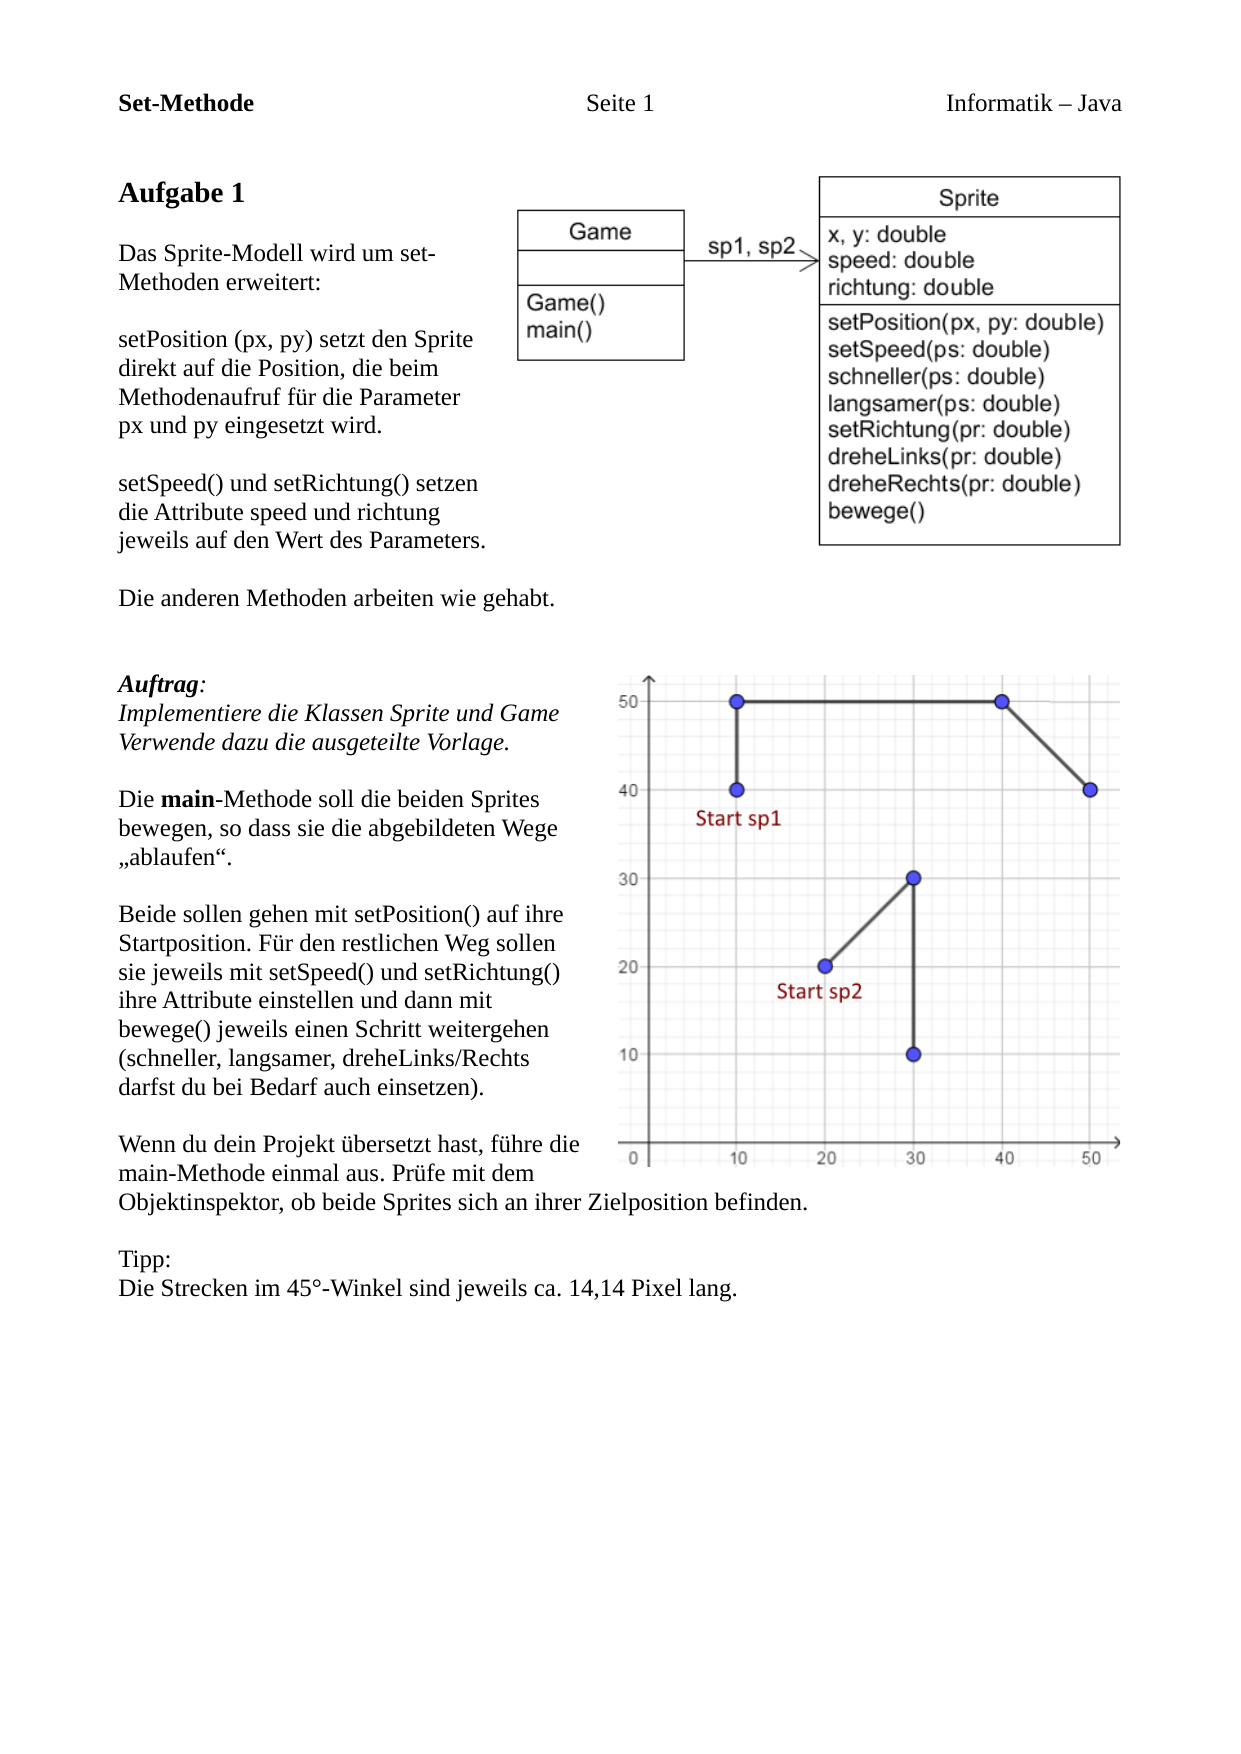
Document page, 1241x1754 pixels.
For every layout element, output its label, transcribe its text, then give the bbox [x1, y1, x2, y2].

text Tipp: [118, 1244, 1122, 1273]
picture [617, 675, 1121, 1167]
text Die Strecken im 45°-Winkel sind jeweils ca. 14,14 Pixel lang. [118, 1273, 1122, 1302]
text Aufgabe 1 [118, 176, 516, 209]
text Beide sollen gehen mit setPosition() auf ihre Startposition. Für den restlichen Weg sollen sie jeweils mit setSpeed() und setRichtung() ihre Attribute einstellen und dann mit bewege() jeweils einen Schritt weitergehen (schneller, langsamer, dreheLinks/Rechts darfst du bei Bedarf auch einsetzen). [118, 899, 617, 1100]
text Implementiere die Klassen Sprite und Game [118, 698, 617, 727]
text Auftrag: [118, 669, 1122, 698]
picture [516, 175, 1122, 547]
text Verwende dazu die ausgeteilte Vorlage. [118, 727, 617, 755]
text Wenn du dein Projekt übersetzt hast, führe die main-Methode einmal aus. Prüfe mit dem Objektinspektor, ob beide Sprites sich an ihrer Zielposition befinden. [118, 1129, 1122, 1215]
text Die anderen Methoden arbeiten wie gehabt. [118, 583, 1122, 612]
text Das Sprite-Modell wird um set-Methoden erweitert: [118, 238, 516, 295]
text Die main-Methode soll die beiden Sprites bewegen, so dass sie die abgebildeten Wege „ablaufen“. [118, 784, 617, 870]
text setSpeed() und setRichtung() setzen die Attribute speed und richtung jeweils auf den Wert des Parameters. [118, 468, 1122, 554]
text setPosition (px, py) setzt den Sprite direkt auf die Position, die beim Methodenaufruf für die Parameter px und py eingesetzt wird. [118, 324, 516, 439]
